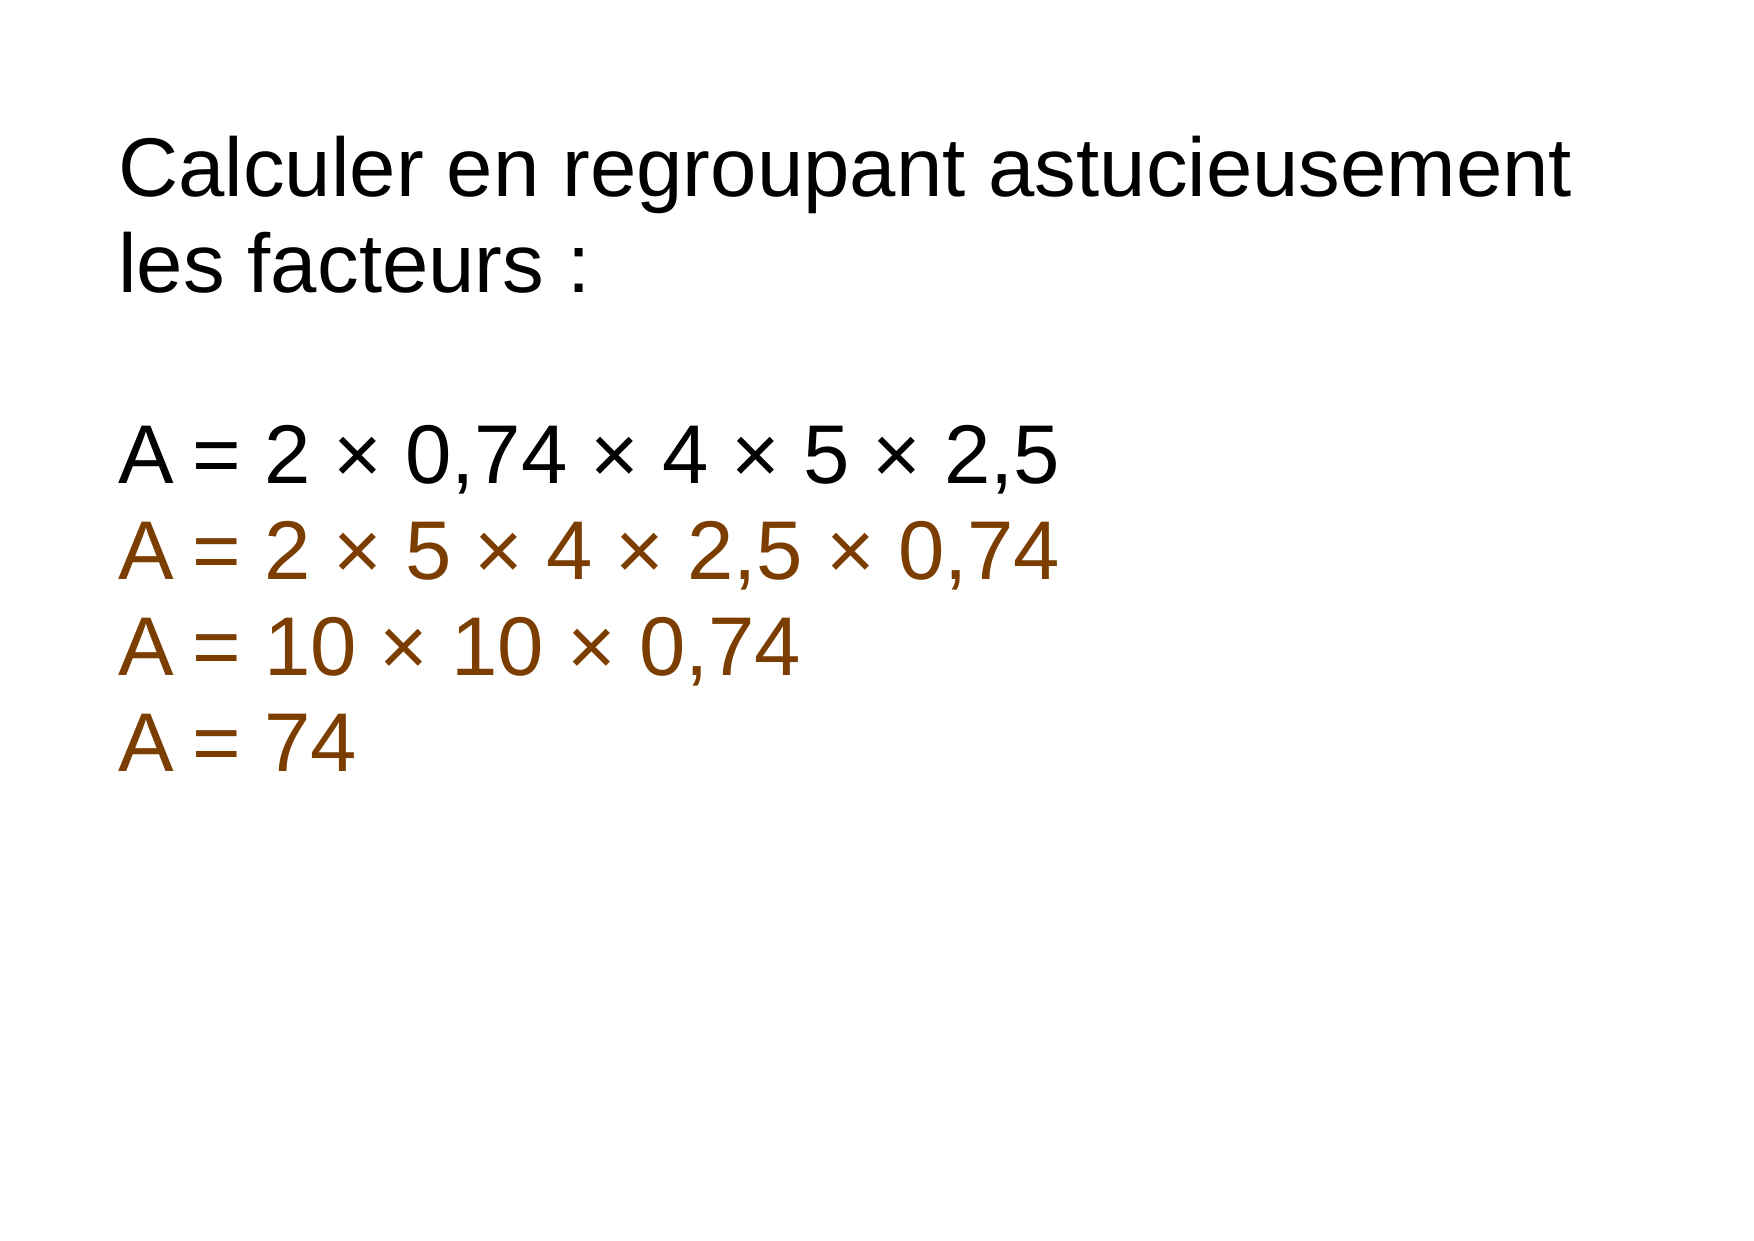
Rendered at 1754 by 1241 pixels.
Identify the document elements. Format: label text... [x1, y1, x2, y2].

text Calculer en regroupant astucieusement les facteurs : [118, 118, 1636, 310]
text A = 74 [118, 693, 1636, 789]
text A = 2 × 5 × 4 × 2,5 × 0,74 [118, 501, 1636, 597]
text A = 2 × 0,74 × 4 × 5 × 2,5 [118, 406, 1636, 501]
text A = 10 × 10 × 0,74 [118, 597, 1636, 693]
